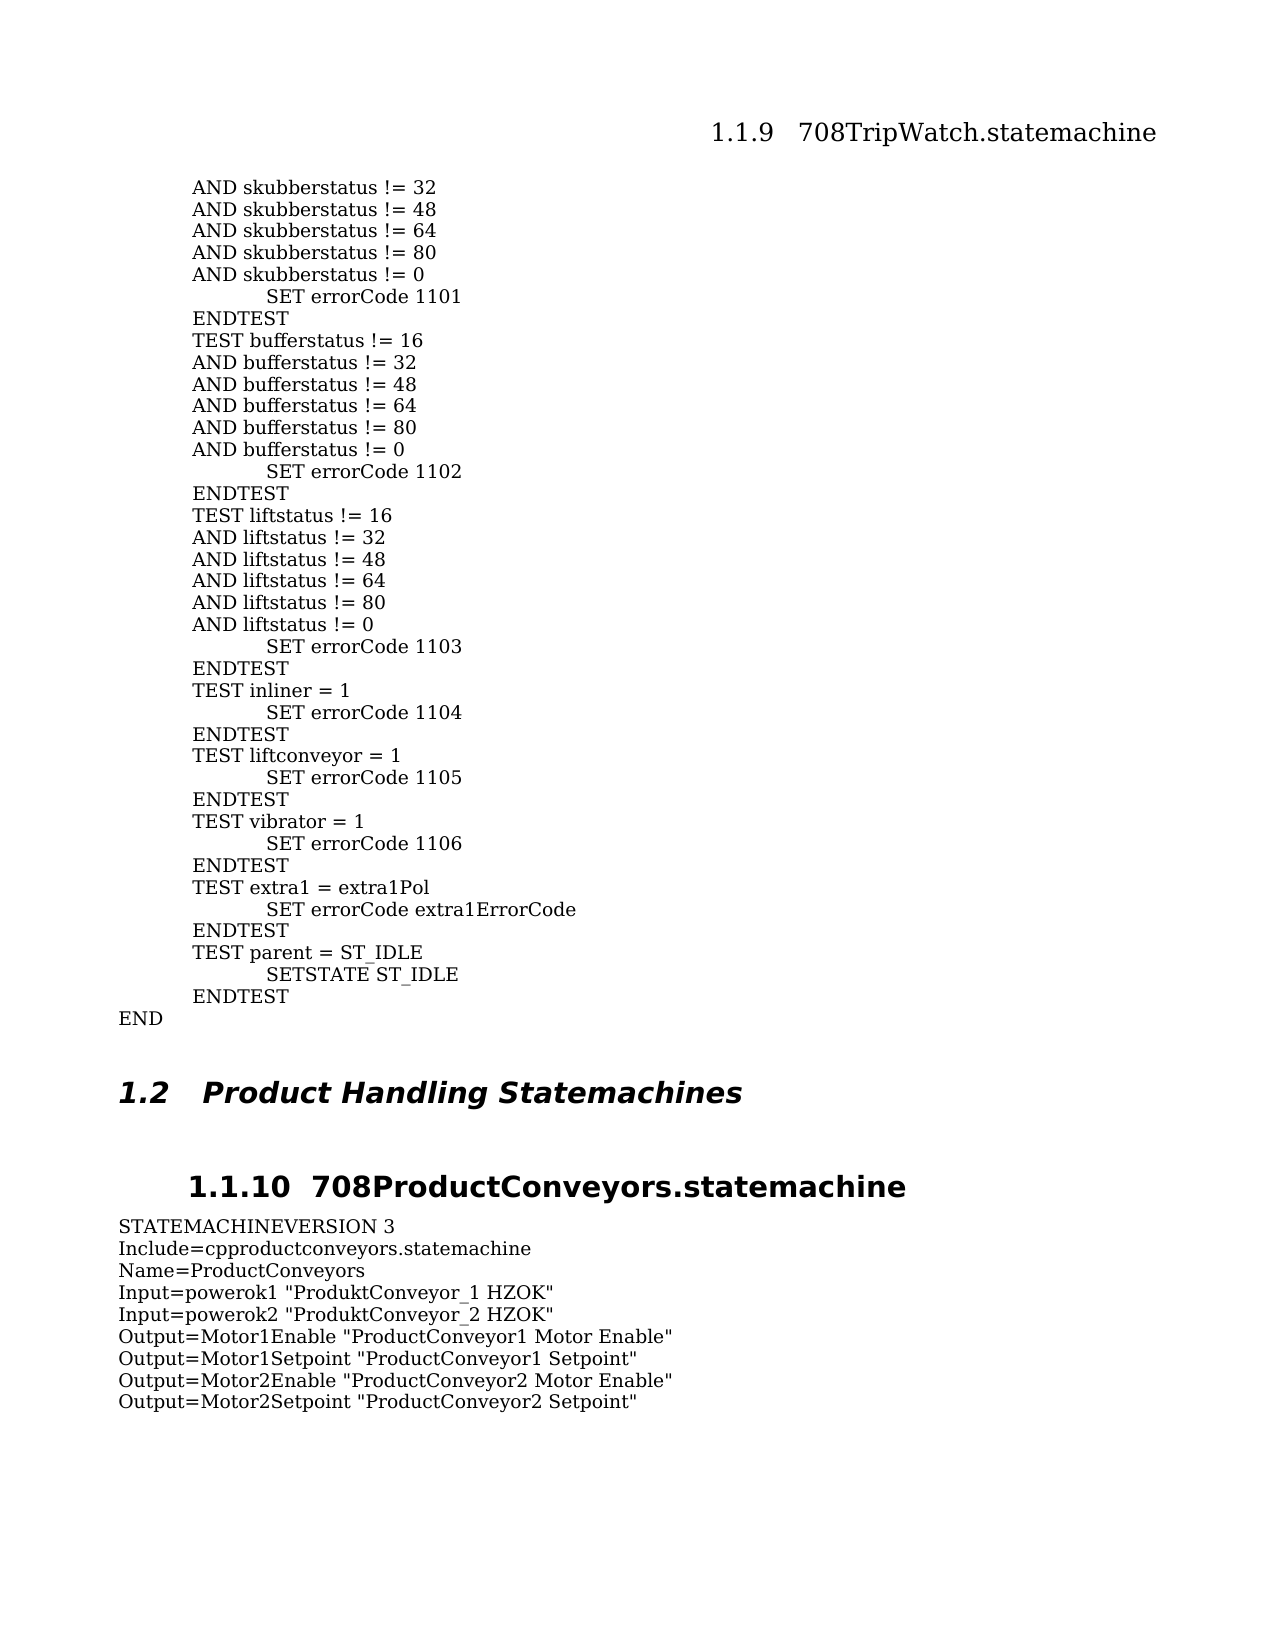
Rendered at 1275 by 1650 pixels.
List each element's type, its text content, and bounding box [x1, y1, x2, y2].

text SET errorCode 1106 [118, 833, 1157, 855]
text AND bufferstatus != 64 [118, 396, 1157, 417]
text TEST vibrator = 1 [118, 811, 1157, 833]
text AND liftstatus != 64 [118, 571, 1157, 592]
text AND liftstatus != 80 [118, 592, 1157, 614]
text AND liftstatus != 0 [118, 614, 1157, 636]
text ENDTEST [118, 483, 1157, 505]
text TEST liftconveyor = 1 [118, 746, 1157, 767]
subtitle Product Handling Statemachines [118, 1077, 1157, 1111]
text END [118, 1008, 1157, 1030]
text TEST bufferstatus != 16 [118, 330, 1157, 352]
text SET errorCode 1102 [118, 461, 1157, 483]
text Output=Motor2Setpoint "ProductConveyor2 Setpoint" [118, 1392, 1157, 1413]
text TEST parent = ST_IDLE [118, 942, 1157, 964]
subtitle 708ProductConveyors.statemachine [177, 1170, 1157, 1204]
text Input=powerok2 "ProduktConveyor_2 HZOK" [118, 1304, 1157, 1326]
text ENDTEST [118, 658, 1157, 680]
text ENDTEST [118, 789, 1157, 811]
text AND bufferstatus != 32 [118, 352, 1157, 374]
text ENDTEST [118, 986, 1157, 1008]
text ENDTEST [118, 855, 1157, 877]
text AND skubberstatus != 32 [118, 177, 1157, 199]
text TEST extra1 = extra1Pol [118, 877, 1157, 899]
text AND liftstatus != 48 [118, 549, 1157, 571]
text AND skubberstatus != 64 [118, 221, 1157, 242]
text Output=Motor1Enable "ProductConveyor1 Motor Enable" [118, 1326, 1157, 1348]
text ENDTEST [118, 724, 1157, 746]
text STATEMACHINEVERSION 3 [118, 1217, 1157, 1238]
text AND bufferstatus != 0 [118, 439, 1157, 461]
text AND skubberstatus != 80 [118, 242, 1157, 264]
text Output=Motor1Setpoint "ProductConveyor1 Setpoint" [118, 1348, 1157, 1370]
text SET errorCode 1104 [118, 702, 1157, 724]
text TEST inliner = 1 [118, 680, 1157, 702]
text Name=ProductConveyors [118, 1260, 1157, 1282]
text SET errorCode 1105 [118, 767, 1157, 789]
text AND skubberstatus != 0 [118, 264, 1157, 286]
text SET errorCode 1101 [118, 286, 1157, 308]
text Input=powerok1 "ProduktConveyor_1 HZOK" [118, 1282, 1157, 1304]
text AND bufferstatus != 48 [118, 374, 1157, 396]
text Output=Motor2Enable "ProductConveyor2 Motor Enable" [118, 1370, 1157, 1392]
text SET errorCode extra1ErrorCode [118, 899, 1157, 921]
text AND skubberstatus != 48 [118, 199, 1157, 221]
text SET errorCode 1103 [118, 636, 1157, 658]
text TEST liftstatus != 16 [118, 505, 1157, 527]
text ENDTEST [118, 308, 1157, 330]
text Include=cpproductconveyors.statemachine [118, 1238, 1157, 1260]
text AND bufferstatus != 80 [118, 417, 1157, 439]
text ENDTEST [118, 921, 1157, 942]
text AND liftstatus != 32 [118, 527, 1157, 549]
text SETSTATE ST_IDLE [118, 964, 1157, 986]
